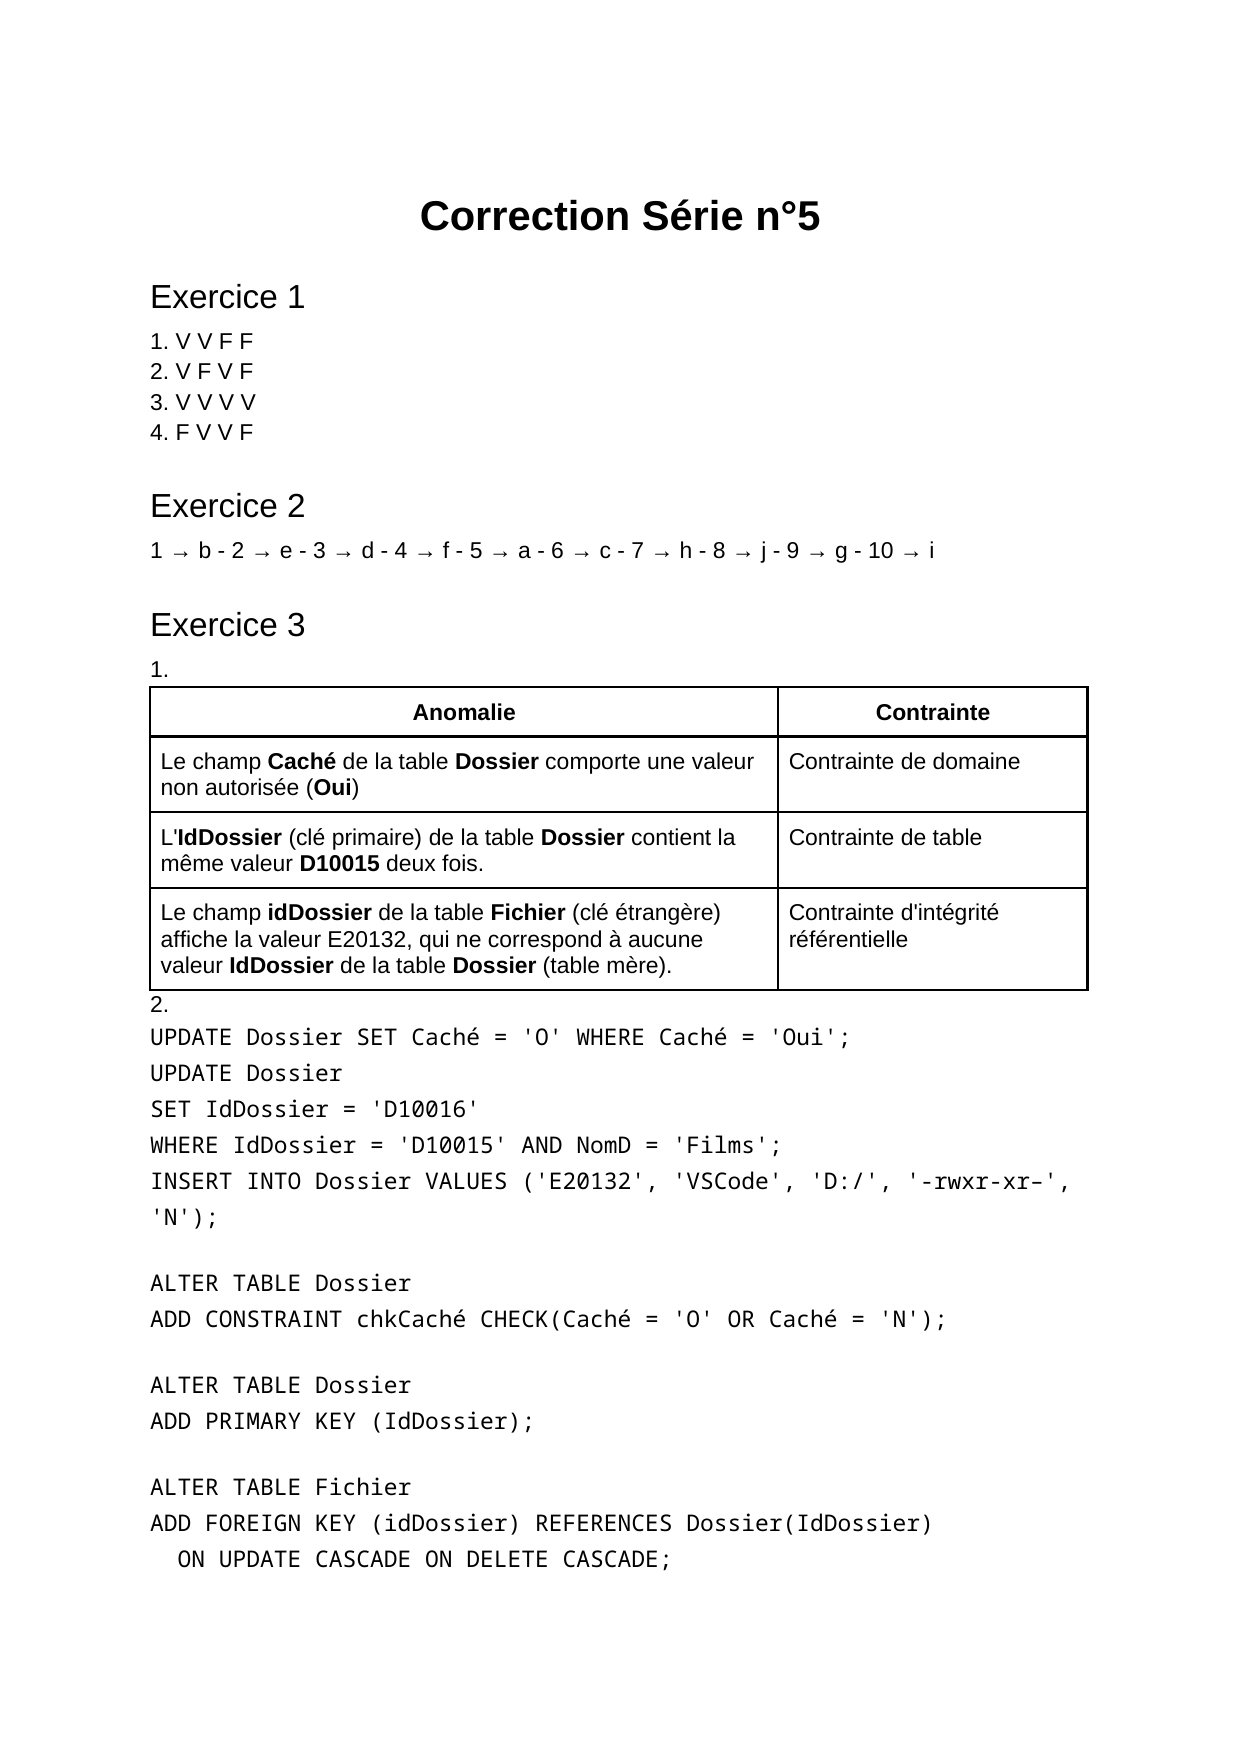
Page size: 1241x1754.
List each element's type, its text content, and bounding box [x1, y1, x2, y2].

text ADD PRIMARY KEY (IdDossier); [150, 1405, 1090, 1436]
table_header Contrainte [779, 688, 1086, 735]
subtitle Exercice 3 [150, 605, 1090, 643]
text 4. F V V F [150, 419, 1090, 445]
text UPDATE Dossier [150, 1057, 1090, 1088]
table_header Anomalie [151, 688, 777, 735]
subtitle Correction Série n°5 [150, 192, 1090, 239]
text INSERT INTO Dossier VALUES ('E20132', 'VSCode', 'D:/', '-rwxr-xr–', 'N'); [150, 1165, 1090, 1232]
table_cell Le champ Caché de la table Dossier comporte une valeur non autorisée (Oui) [151, 738, 777, 811]
text ALTER TABLE Dossier [150, 1267, 1090, 1298]
subtitle Exercice 1 [150, 277, 1090, 316]
text 1. [150, 656, 1090, 682]
text 1. V V F F [150, 328, 1090, 354]
subtitle Exercice 2 [150, 486, 1090, 525]
text 3. V V V V [150, 388, 1090, 415]
text ALTER TABLE Fichier [150, 1471, 1090, 1502]
text WHERE IdDossier = 'D10015' AND NomD = 'Films'; [150, 1129, 1090, 1160]
text ON UPDATE CASCADE ON DELETE CASCADE; [150, 1543, 1090, 1574]
text UPDATE Dossier SET Caché = 'O' WHERE Caché = 'Oui'; [150, 1021, 1090, 1052]
text 2. V F V F [150, 358, 1090, 384]
text 2. [150, 991, 1090, 1017]
text ADD FOREIGN KEY (idDossier) REFERENCES Dossier(IdDossier) [150, 1507, 1090, 1538]
table_cell L'IdDossier (clé primaire) de la table Dossier contient la même valeur D10015 deux fois. [151, 813, 777, 887]
table_cell Contrainte de domaine [779, 738, 1086, 811]
text ALTER TABLE Dossier [150, 1369, 1090, 1400]
table_cell Contrainte de table [779, 813, 1086, 887]
text SET IdDossier = 'D10016' [150, 1093, 1090, 1124]
text ADD CONSTRAINT chkCaché CHECK(Caché = 'O' OR Caché = 'N'); [150, 1303, 1090, 1334]
table_cell Contrainte d'intégrité référentielle [779, 889, 1086, 989]
table_cell Le champ idDossier de la table Fichier (clé étrangère) affiche la valeur E20132, qui ne correspond à aucune valeur IdDossier de la table Dossier (table mère). [151, 889, 777, 989]
text 1 → b - 2 → e - 3 → d - 4 → f - 5 → a - 6 → c - 7 → h - 8 → j - 9 → g - 10 → i [150, 537, 1090, 564]
